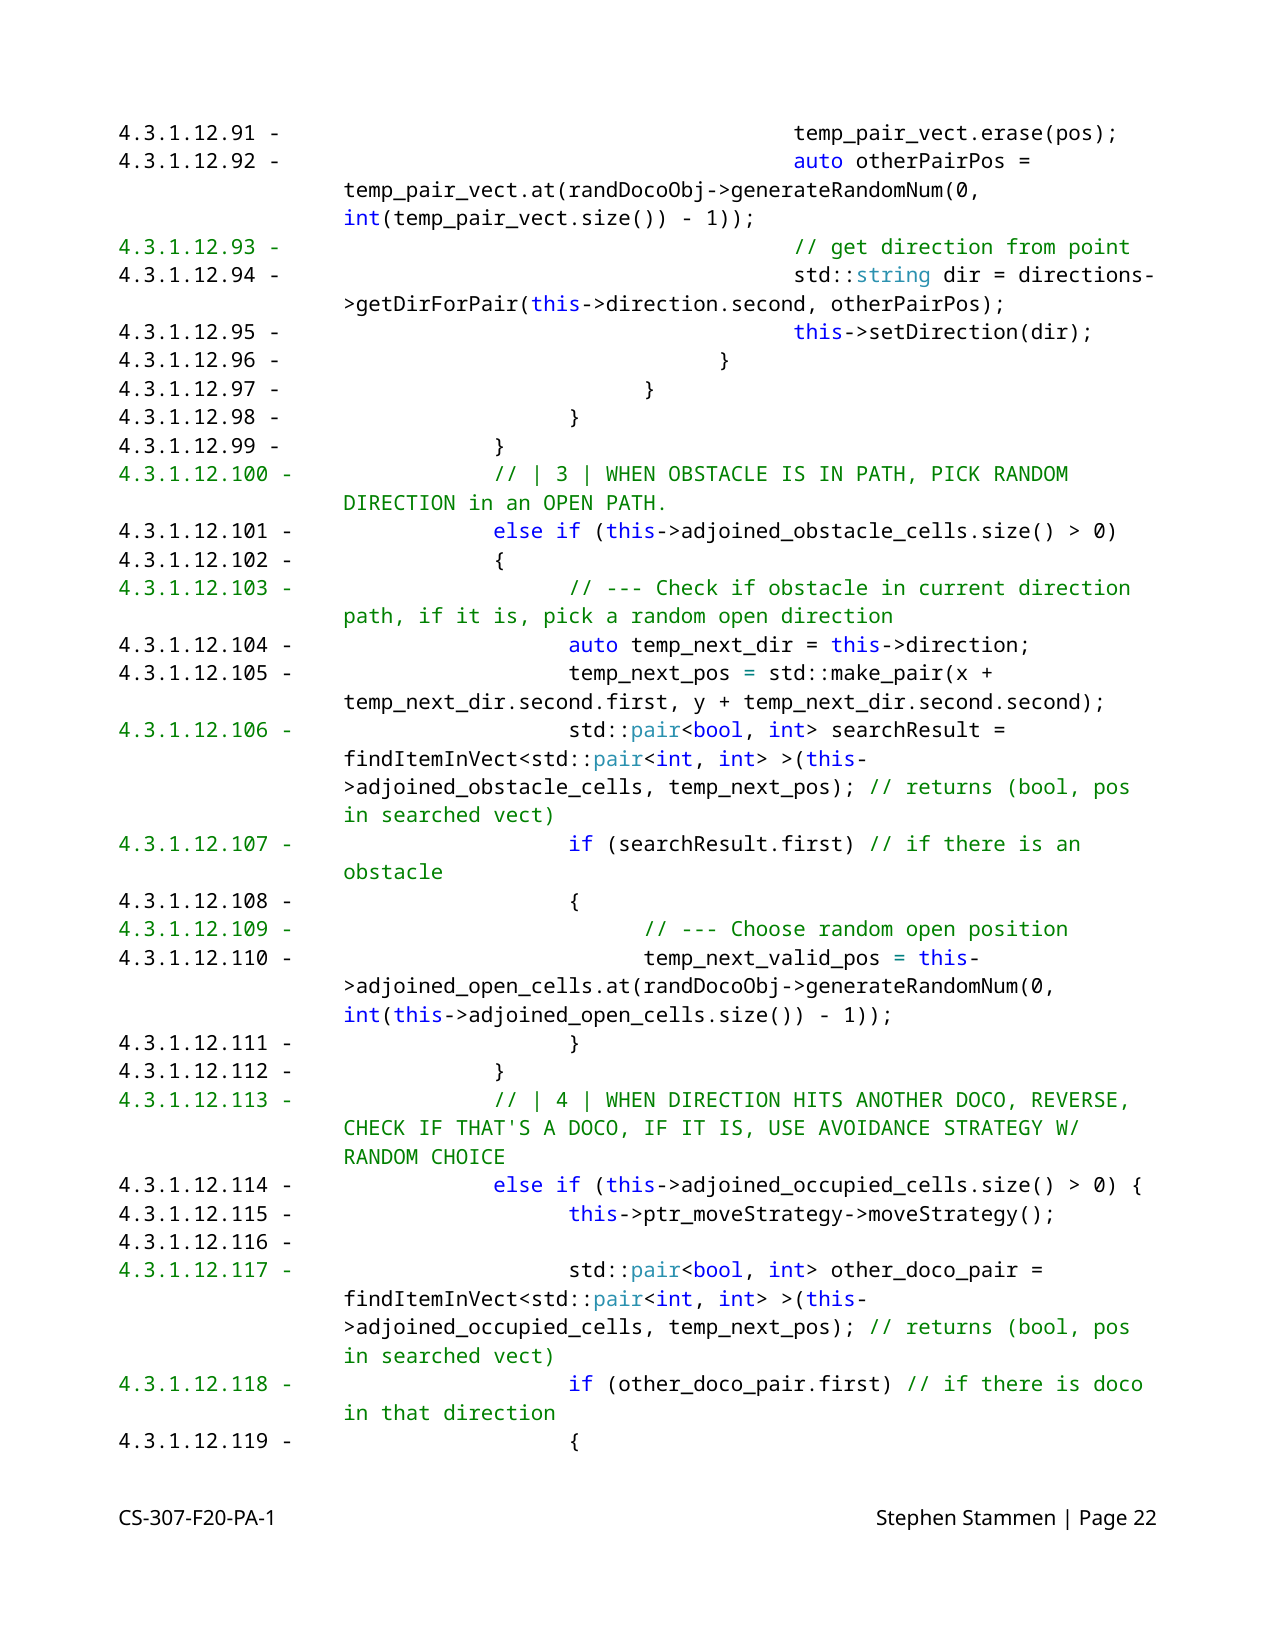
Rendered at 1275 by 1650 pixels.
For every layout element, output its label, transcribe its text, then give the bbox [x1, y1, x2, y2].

list if (searchResult.first) // if there is an obstacle [118, 829, 1157, 886]
list } [118, 346, 1157, 374]
list } [118, 374, 1157, 402]
list if (other_doco_pair.first) // if there is doco in that direction [118, 1369, 1157, 1426]
list // | 3 | WHEN OBSTACLE IS IN PATH, PICK RANDOM DIRECTION in an OPEN PATH. [118, 459, 1157, 516]
list } [118, 1028, 1157, 1057]
list std::string dir = directions->getDirForPair(this->direction.second, otherPairPos); [118, 260, 1157, 317]
list temp_next_valid_pos = this->adjoined_open_cells.at(randDocoObj->generateRandomNum(0, int(this->adjoined_open_cells.size()) - 1)); [118, 943, 1157, 1028]
list auto otherPairPos = temp_pair_vect.at(randDocoObj->generateRandomNum(0, int(temp_pair_vect.size()) - 1)); [118, 147, 1157, 232]
list this->setDirection(dir); [118, 317, 1157, 346]
list this->ptr_moveStrategy->moveStrategy(); [118, 1199, 1157, 1227]
list else if (this->adjoined_occupied_cells.size() > 0) { [118, 1170, 1157, 1199]
list // --- Check if obstacle in current direction path, if it is, pick a random open direction [118, 573, 1157, 630]
list std::pair<bool, int> searchResult = findItemInVect<std::pair<int, int> >(this->adjoined_obstacle_cells, temp_next_pos); // returns (bool, pos in searched vect) [118, 715, 1157, 829]
list { [118, 886, 1157, 914]
list auto temp_next_dir = this->direction; [118, 630, 1157, 658]
list temp_next_pos = std::make_pair(x + temp_next_dir.second.first, y + temp_next_dir.second.second); [118, 658, 1157, 715]
list { [118, 1426, 1157, 1455]
list // --- Choose random open position [118, 914, 1157, 943]
list } [118, 1057, 1157, 1085]
list { [118, 545, 1157, 573]
list temp_pair_vect.erase(pos); [118, 118, 1157, 147]
list } [118, 431, 1157, 459]
list // | 4 | WHEN DIRECTION HITS ANOTHER DOCO, REVERSE, CHECK IF THAT'S A DOCO, IF IT IS, USE AVOIDANCE STRATEGY W/ RANDOM CHOICE [118, 1085, 1157, 1170]
list } [118, 402, 1157, 431]
list std::pair<bool, int> other_doco_pair = findItemInVect<std::pair<int, int> >(this->adjoined_occupied_cells, temp_next_pos); // returns (bool, pos in searched vect) [118, 1256, 1157, 1369]
list else if (this->adjoined_obstacle_cells.size() > 0) [118, 516, 1157, 545]
list // get direction from point [118, 232, 1157, 260]
